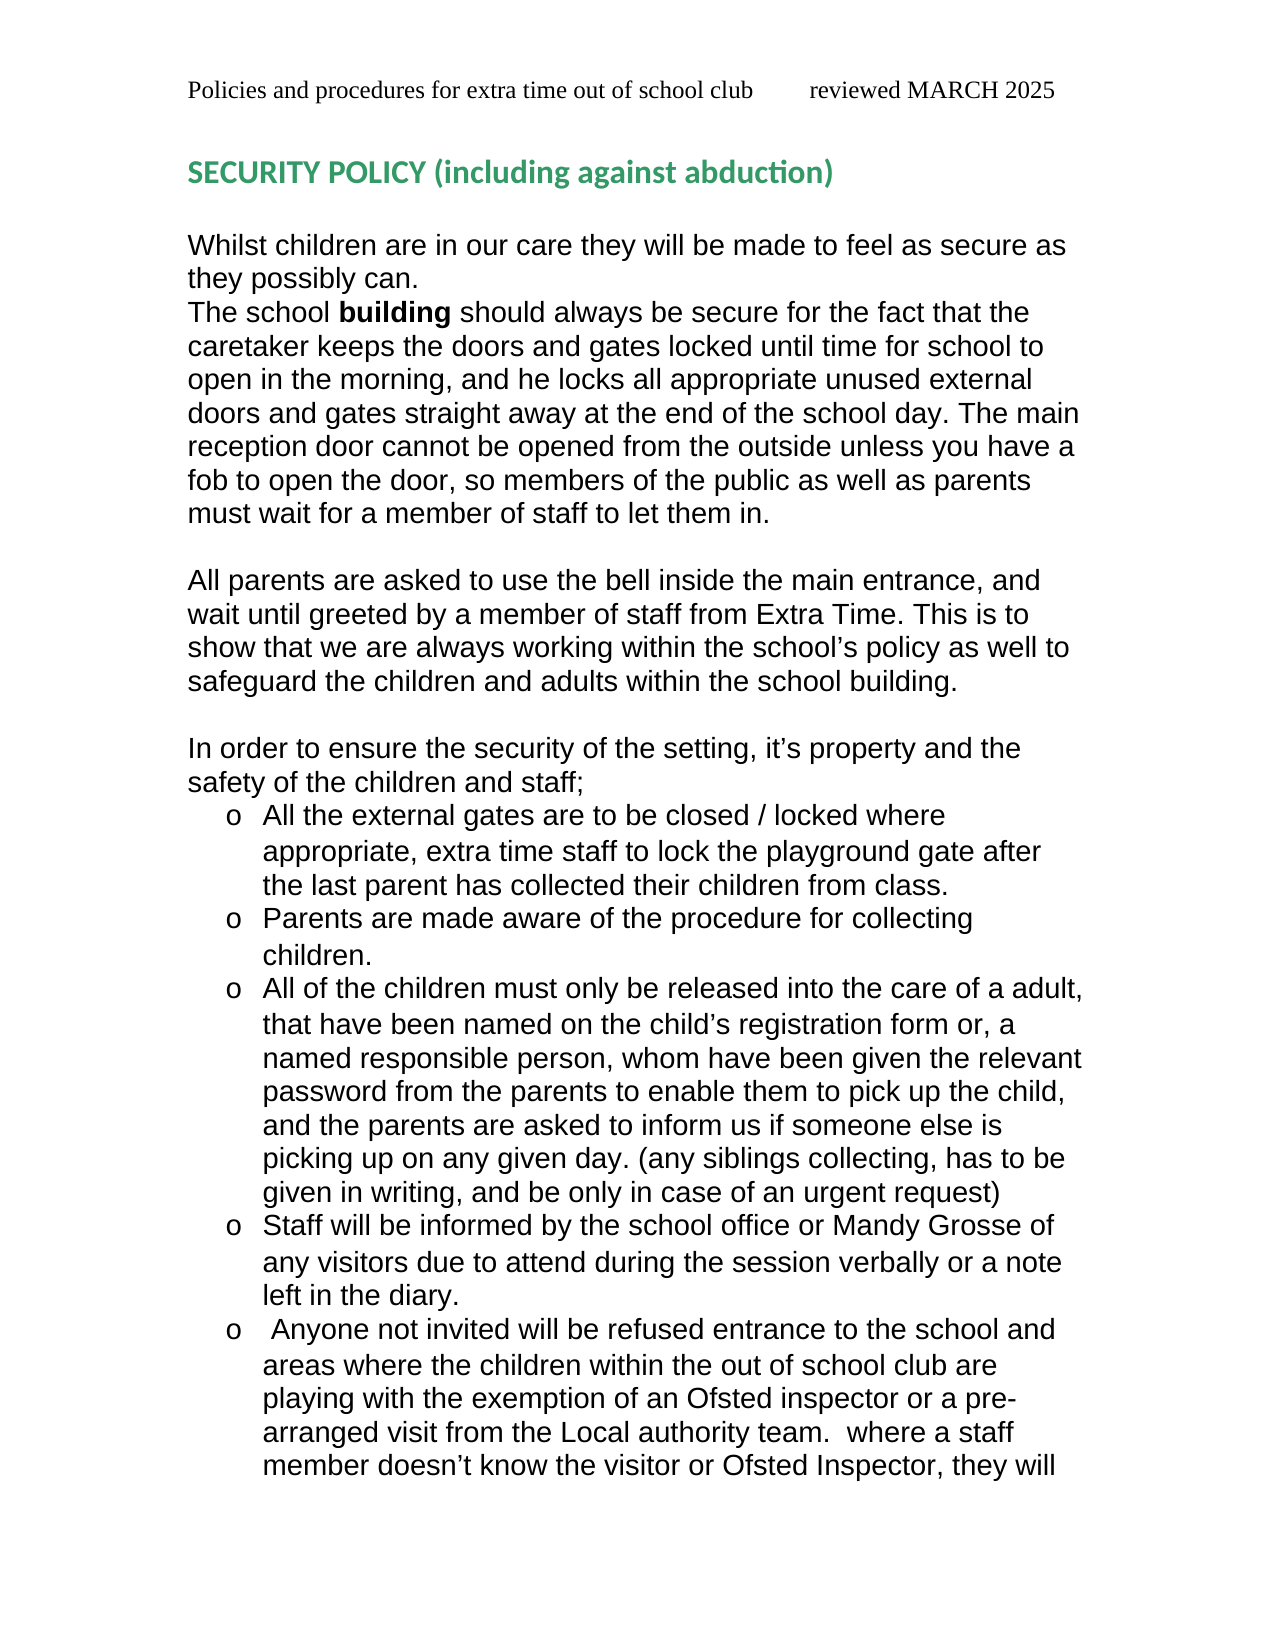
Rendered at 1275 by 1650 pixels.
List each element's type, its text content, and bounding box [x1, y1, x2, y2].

list All the external gates are to be closed / locked where appropriate, extra time staff to lock the playground gate after the last parent has collected their children from class. [225, 798, 1087, 901]
text Whilst children are in our care they will be made to feel as secure as they possibly can. [187, 228, 1087, 295]
subtitle SECURITY POLICY (including against abduction) [187, 150, 1087, 192]
list Staff will be informed by the school office or Mandy Grosse of any visitors due to attend during the session verbally or a note left in the diary. [225, 1208, 1087, 1312]
text The school building should always be secure for the fact that the caretaker keeps the doors and gates locked until time for school to open in the morning, and he locks all appropriate unused external doors and gates straight away at the end of the school day. The main reception door cannot be opened from the outside unless you have a fob to open the door, so members of the public as well as parents must wait for a member of staff to let them in. [187, 295, 1087, 530]
text In order to ensure the security of the setting, it’s property and the safety of the children and staff; [187, 731, 1087, 798]
list All of the children must only be released into the care of a adult, that have been named on the child’s registration form or, a named responsible person, whom have been given the relevant password from the parents to enable them to pick up the child, and the parents are asked to inform us if someone else is picking up on any given day. (any siblings collecting, has to be given in writing, and be only in case of an urgent request) [225, 971, 1087, 1208]
list Parents are made aware of the procedure for collecting children. [225, 901, 1087, 971]
text All parents are asked to use the bell inside the main entrance, and wait until greeted by a member of staff from Extra Time. This is to show that we are always working within the school’s policy as well to safeguard the children and adults within the school building. [187, 563, 1087, 697]
list Anyone not invited will be refused entrance to the school and areas where the children within the out of school club are playing with the exemption of an Ofsted inspector or a pre-arranged visit from the Local authority team. where a staff member doesn’t know the visitor or Ofsted Inspector, they will [225, 1312, 1087, 1482]
